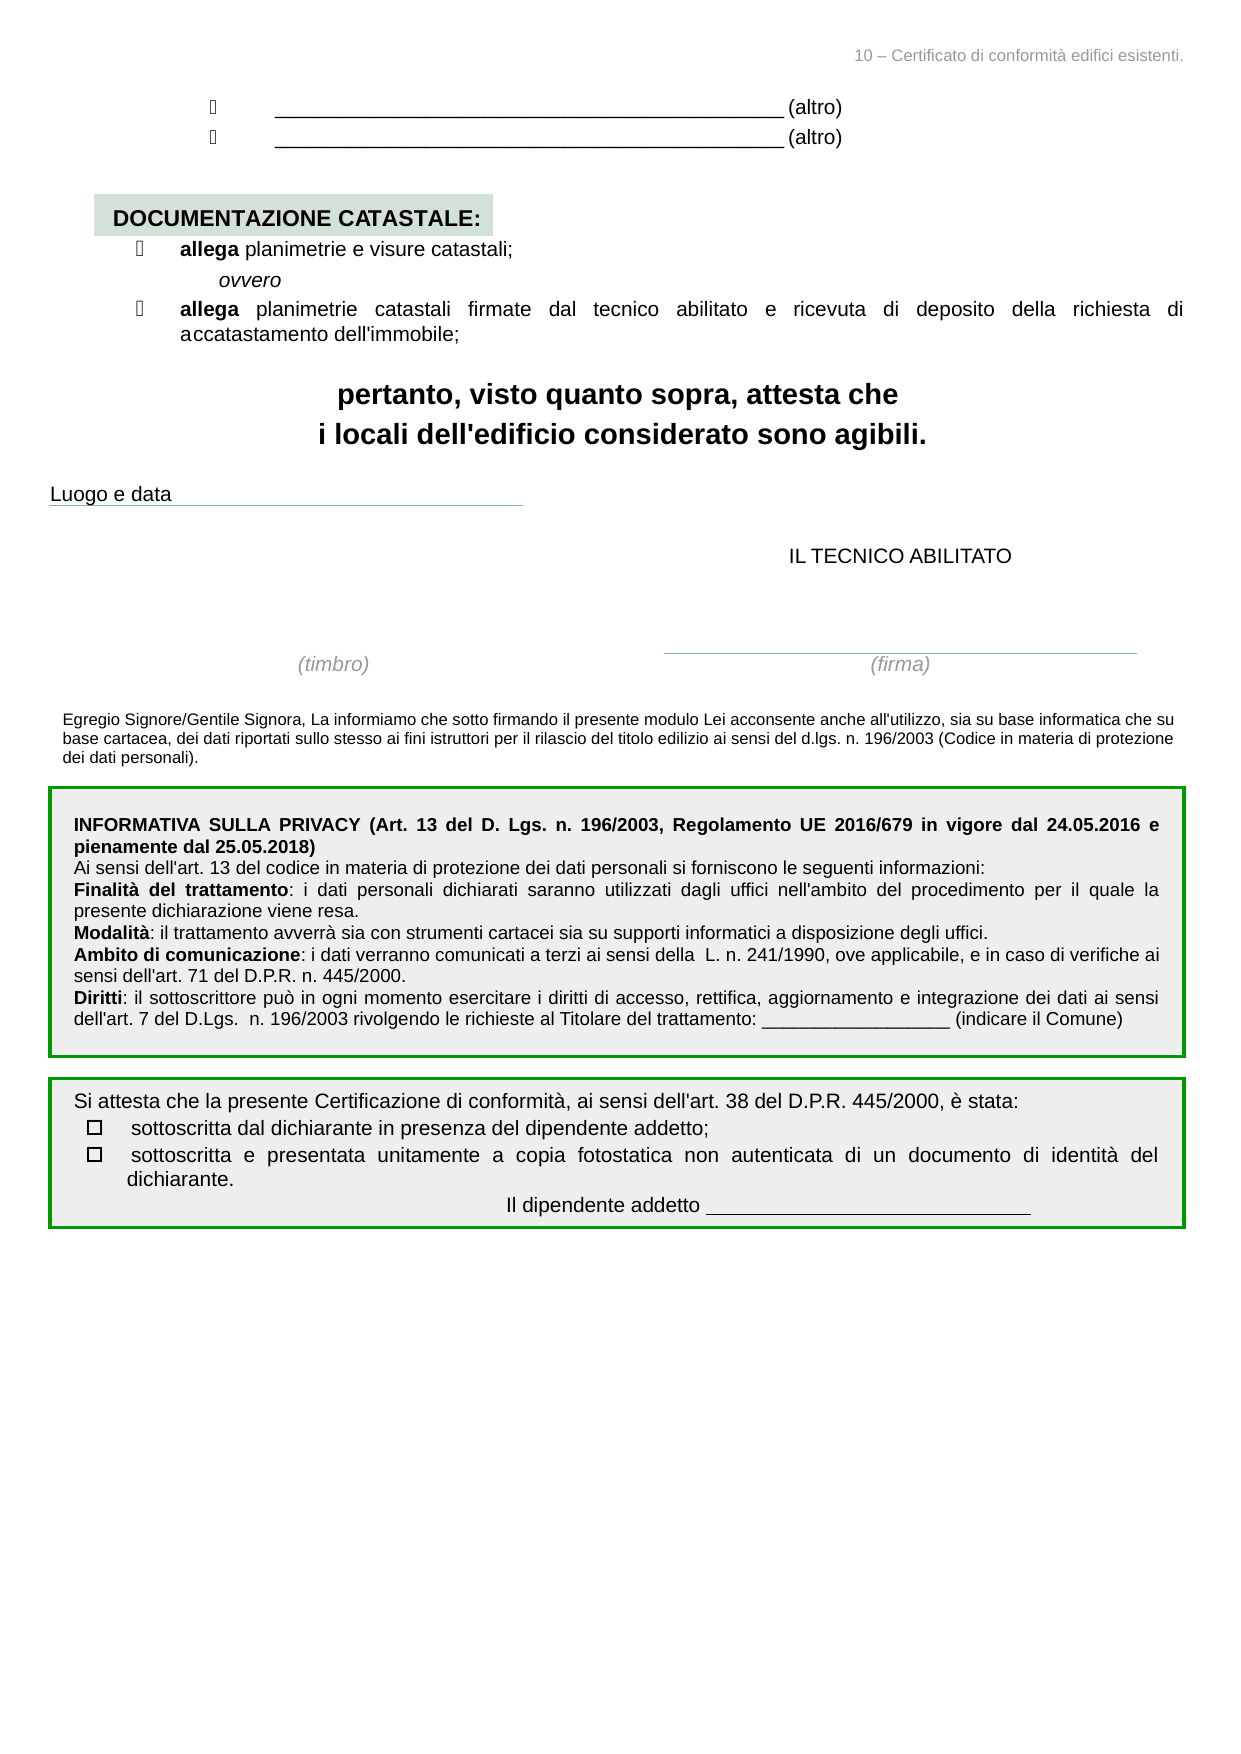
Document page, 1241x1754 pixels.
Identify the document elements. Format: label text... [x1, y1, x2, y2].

table_header INFORMATIVA SULLA PRIVACY (Art. 13 del D. Lgs. n. 196/2003, Regolamento UE 2016/679 in vigore dal 24.05.2016 e pienamente dal 25.05.2018) Ai sensi dell'art. 13 del codice in materia di protezione dei dati personali si forniscono le seguenti informazioni: Finalità del trattamento: i dati personali dichiarati saranno utilizzati dagli uffici nell'ambito del procedimento per il quale la presente dichiarazione viene resa. Modalità: il trattamento avverrà sia con strumenti cartacei sia su supporti informatici a disposizione degli uffici. Ambito di comunicazione: i dati verranno comunicati a terzi ai sensi della L. n. 241/1990, ove applicabile, e in caso di verifiche ai sensi dell'art. 71 del D.P.R. n. 445/2000. Diritti: il sottoscrittore può in ogni momento esercitare i diritti di accesso, rettifica, aggiornamento e integrazione dei dati ai sensi dell'art. 7 del D.Lgs. n. 196/2003 rivolgendo le richieste al Titolare del trattamento: __________________ (indicare il Comune) [52, 789, 1182, 1054]
table_header (timbro) [50, 536, 617, 684]
table_header Si attesta che la presente Certificazione di conformità, ai sensi dell'art. 38 del D.P.R. 445/2000, è stata: sottoscritta dal dichiarante in presenza del dipendente addetto; sottoscritta e presentata unitamente a copia fotostatica non autenticata di un documento di identità del dichiarante. Il dipendente addetto [52, 1080, 1182, 1226]
list ____________________________________________ (altro) [180, 124, 1184, 148]
text DOCUMENTAZIONE CATASTALE: [111, 205, 483, 231]
list allega planimetrie e visure catastali; [136, 237, 1184, 261]
list ____________________________________________ (altro) [180, 94, 1184, 118]
table_header IL TECNICO ABILITATO (firma) [617, 536, 1184, 684]
text i locali dell'edificio considerato sono agibili. [266, 416, 979, 451]
text ovvero [219, 267, 1186, 291]
list allega planimetrie catastali firmate dal tecnico abilitato e ricevuta di deposito della richiesta di accatastamento dell'immobile; [136, 297, 1184, 346]
text Egregio Signore/Gentile Signora, La informiamo che sotto firmando il presente modulo Lei acconsente anche all'utilizzo, sia su base informatica che su base cartacea, dei dati riportati sullo stesso ai fini istruttori per il rilascio del titolo edilizio ai sensi del d.lgs. n. 196/2003 (Codice in materia di protezione dei dati personali). [62, 709, 1177, 767]
text Luogo e data [50, 482, 1191, 506]
text pertanto, visto quanto sopra, attesta che [289, 377, 947, 410]
